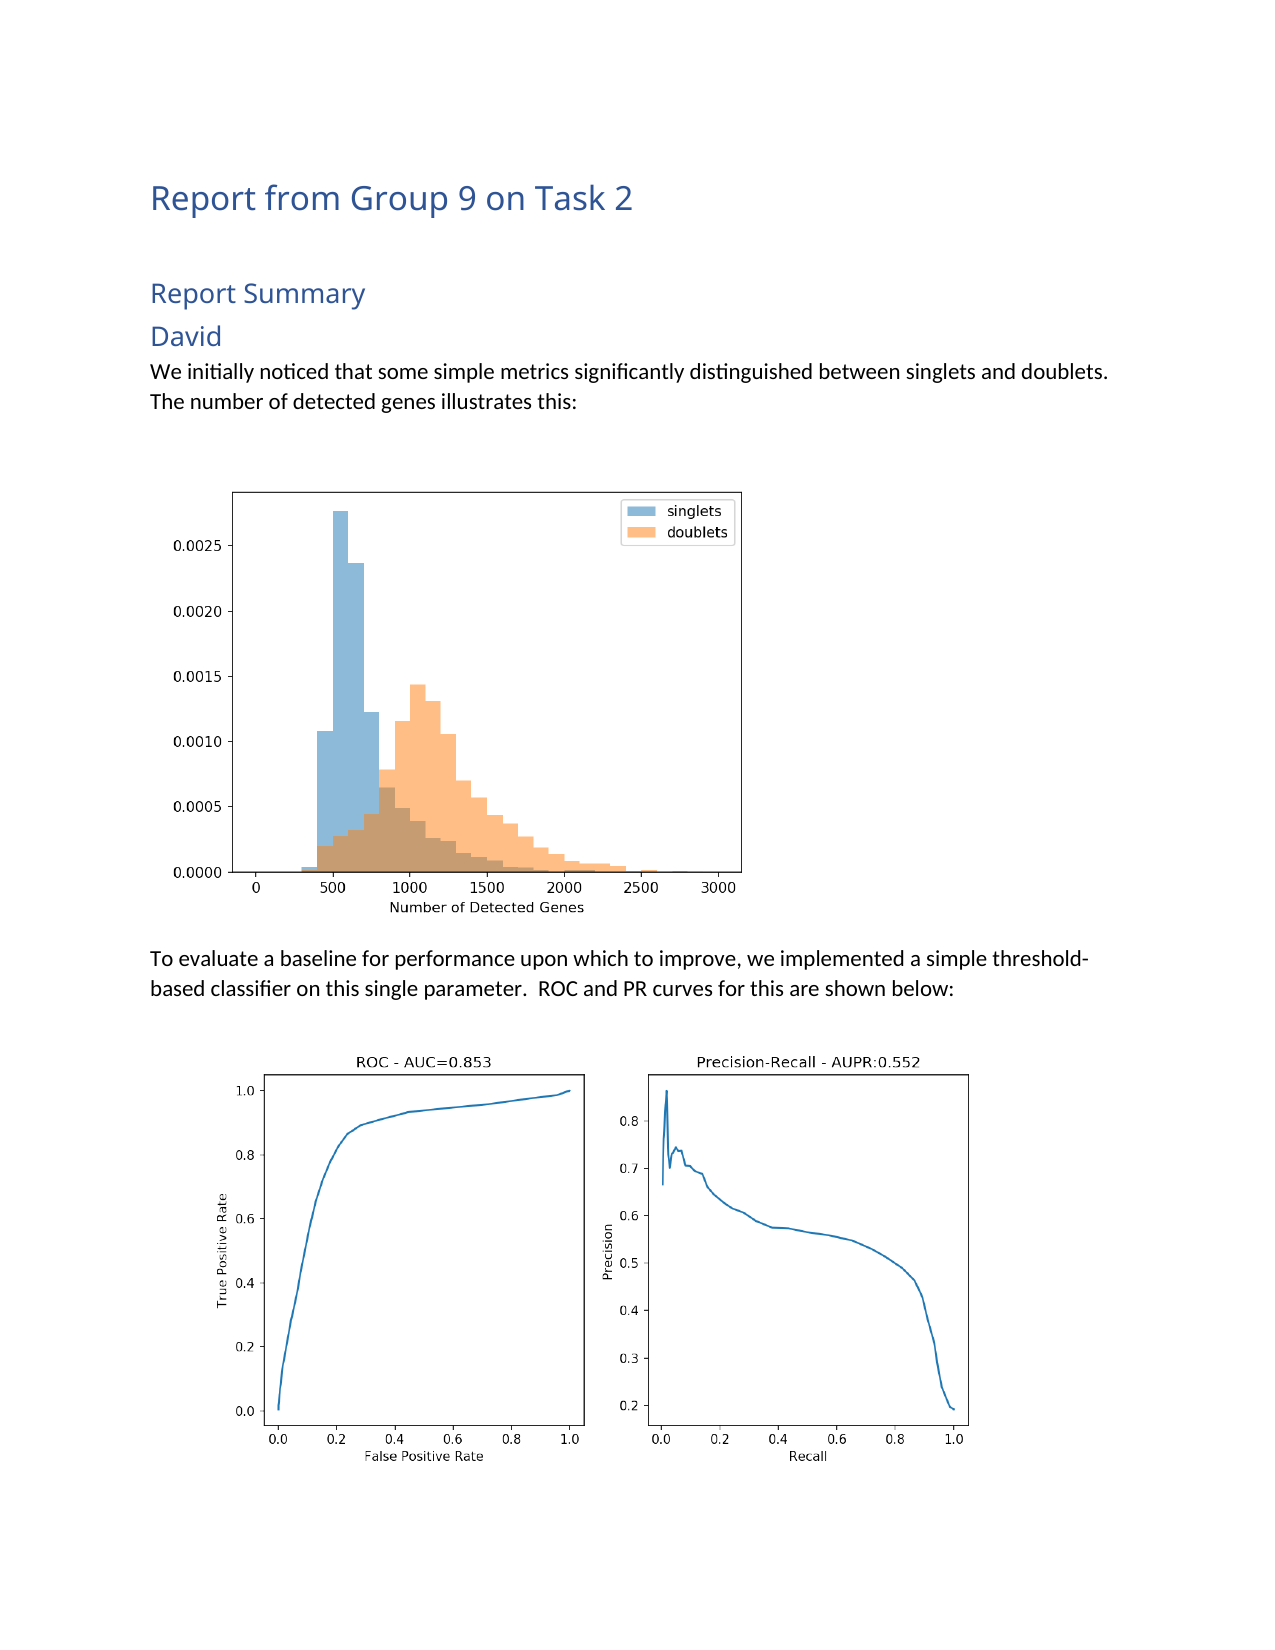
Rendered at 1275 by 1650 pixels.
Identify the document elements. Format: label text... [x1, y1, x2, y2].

subtitle Report from Group 9 on Task 2 [150, 175, 1125, 220]
subtitle David [150, 318, 1125, 355]
subtitle Report Summary [150, 274, 1125, 311]
text We initially noticed that some simple metrics significantly distinguished between singlets and doublets. The number of detected genes illustrates this: [150, 357, 1125, 415]
text To evaluate a baseline for performance upon which to improve, we implemented a simple threshold-based classifier on this single parameter. ROC and PR curves for this are shown below: [150, 944, 1125, 1002]
